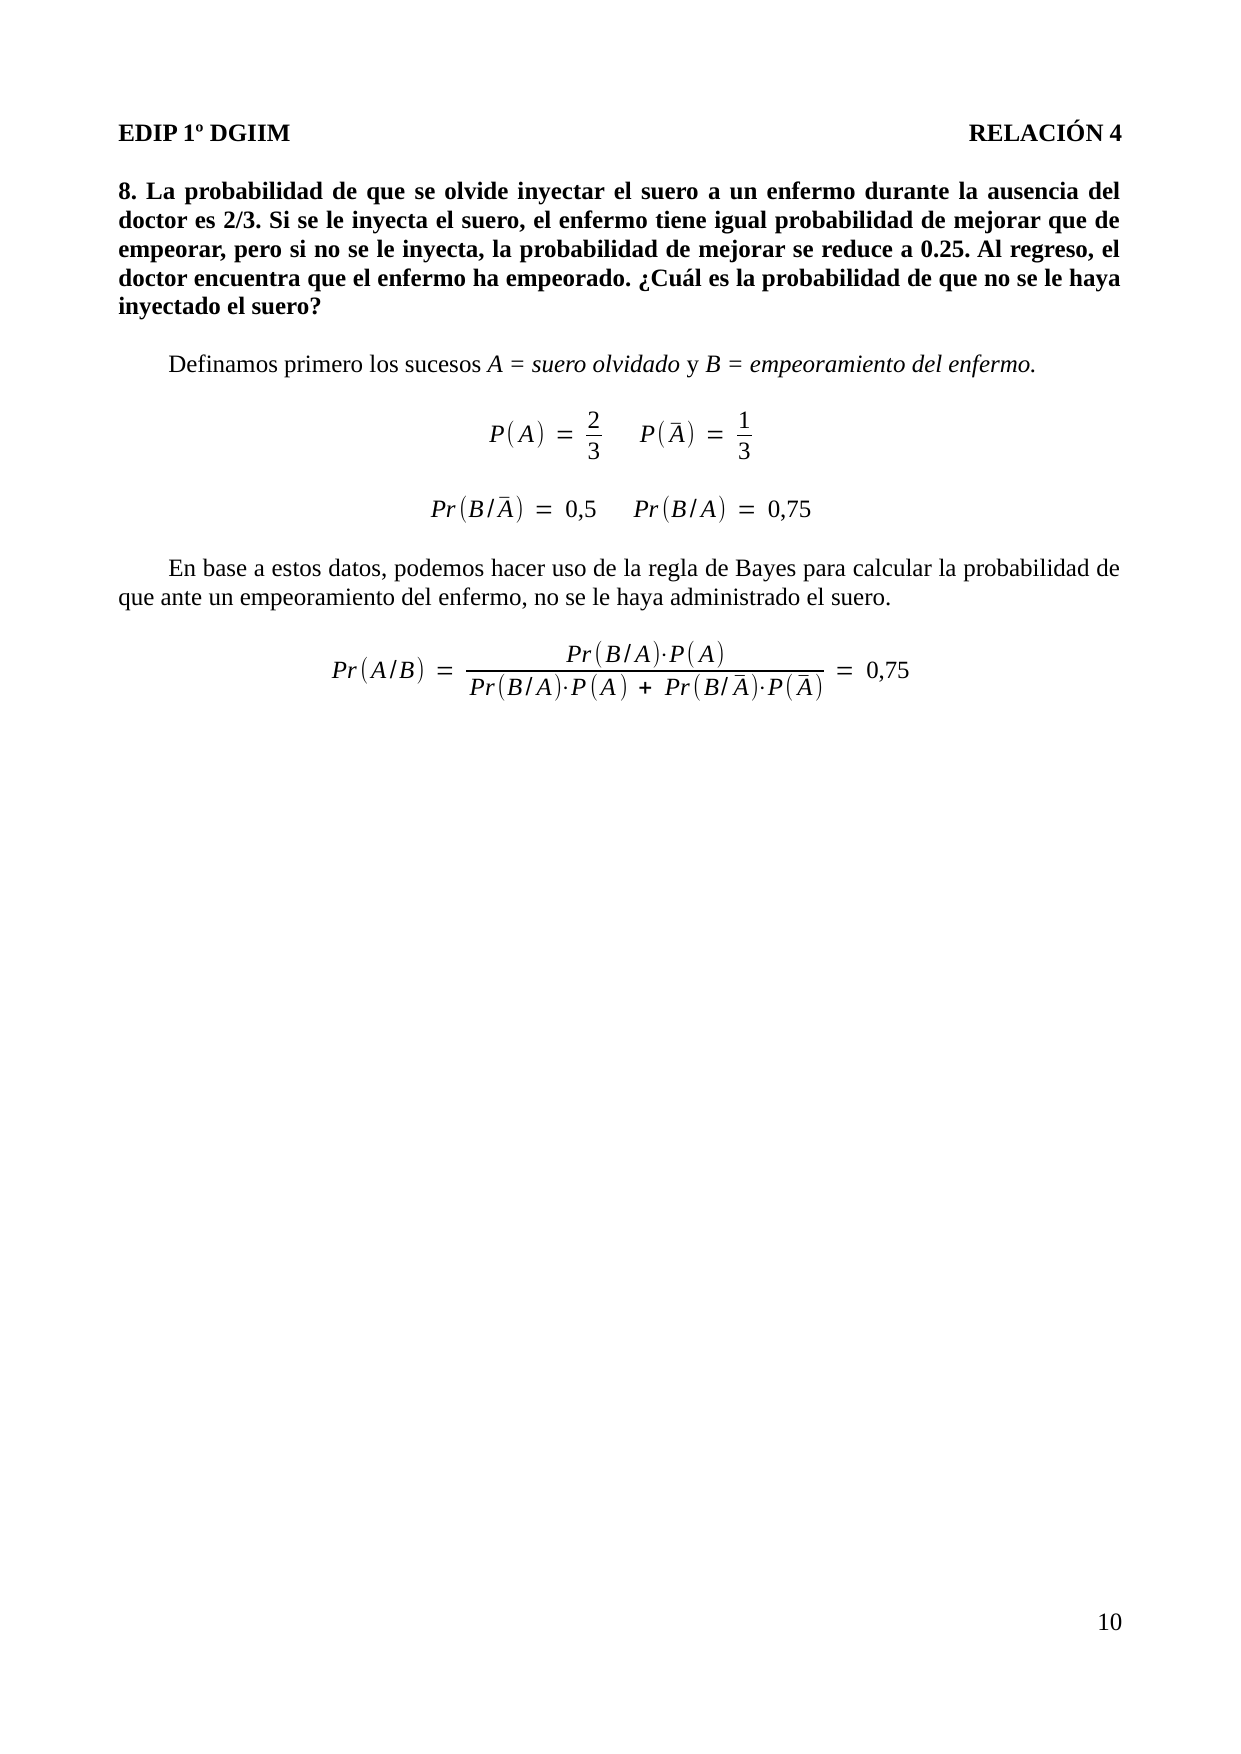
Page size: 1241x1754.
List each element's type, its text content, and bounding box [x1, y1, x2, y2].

text Definamos primero los sucesos A = suero olvidado y B = empeoramiento del enfermo. [118, 349, 1122, 378]
text 8. La probabilidad de que se olvide inyectar el suero a un enfermo durante la ausencia del doctor es 2/3. Si se le inyecta el suero, el enfermo tiene igual probabilidad de mejorar que de empeorar, pero si no se le inyecta, la probabilidad de mejorar se reduce a 0.25. Al regreso, el doctor encuentra que el enfermo ha empeorado. ¿Cuál es la probabilidad de que no se le haya inyectado el suero? [118, 176, 1122, 320]
text En base a estos datos, podemos hacer uso de la regla de Bayes para calcular la probabilidad de que ante un empeoramiento del enfermo, no se le haya administrado el suero. [118, 553, 1122, 610]
